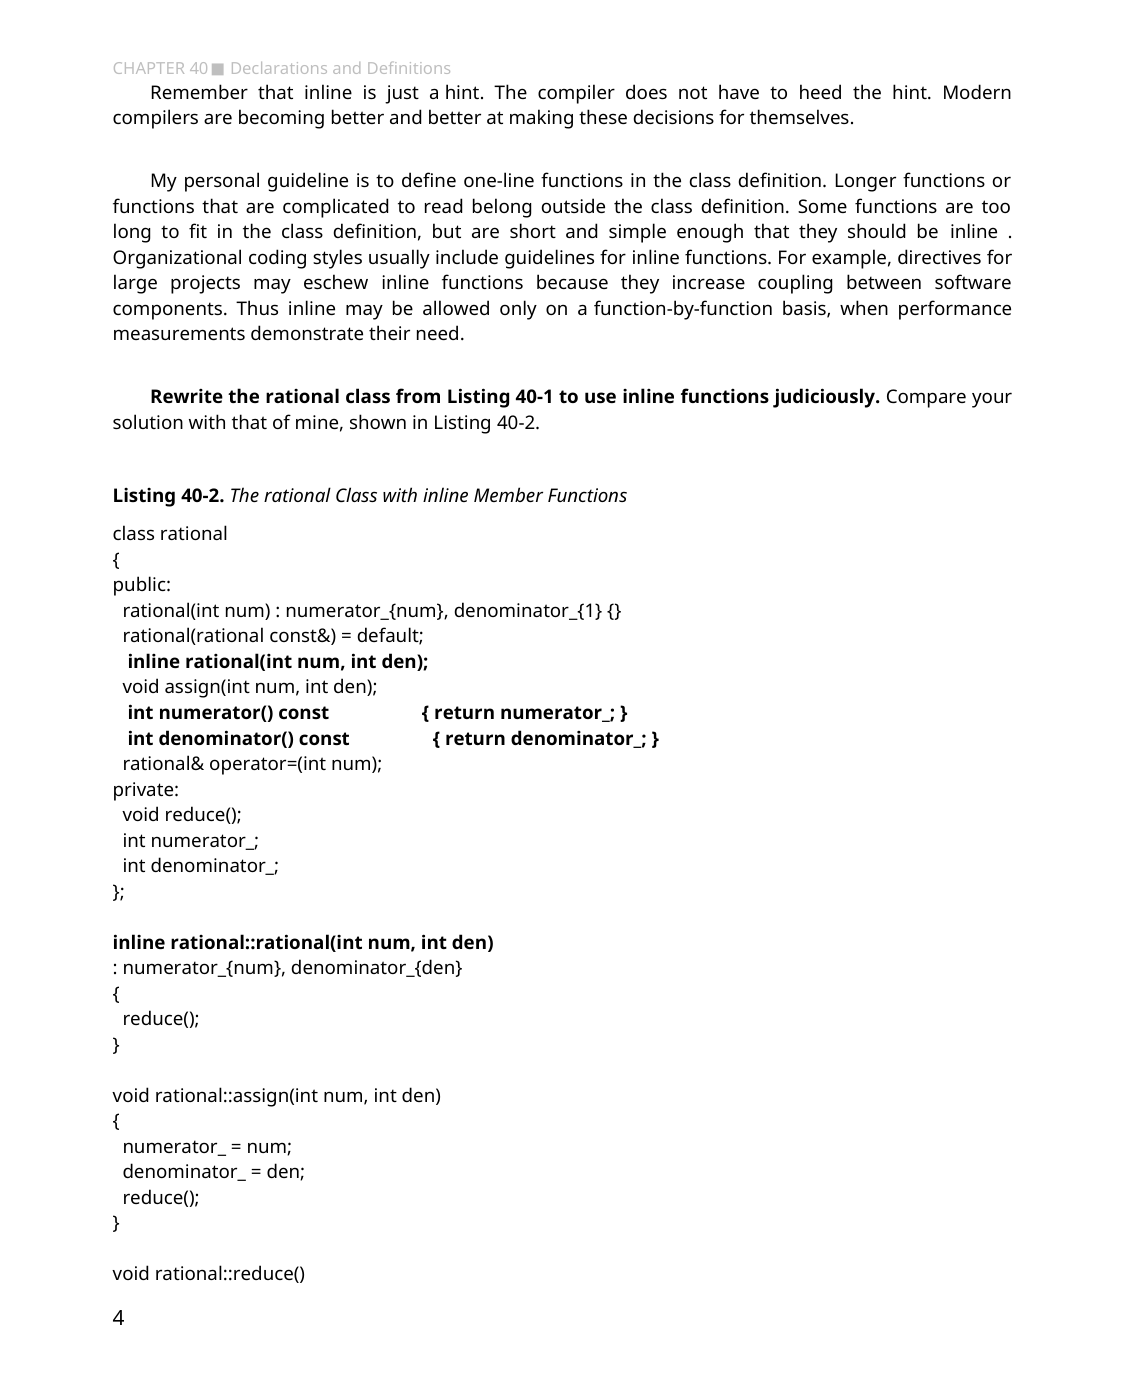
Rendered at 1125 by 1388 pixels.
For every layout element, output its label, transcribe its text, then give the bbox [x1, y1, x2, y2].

text void rational::assign(int num, int den) [112, 1082, 1012, 1108]
text rational(rational const&) = default; [112, 623, 1012, 648]
text int numerator() const { return numerator_; } [112, 699, 1012, 725]
text { [112, 546, 1012, 572]
text Listing 40-2. The rational Class with inline Member Functions [112, 483, 1012, 508]
text { [112, 1108, 1012, 1133]
text reduce(); [112, 1006, 1012, 1031]
text { [112, 980, 1012, 1006]
text : numerator_{num}, denominator_{den} [112, 954, 1012, 980]
text void assign(int num, int den); [112, 674, 1012, 699]
text int numerator_; [112, 827, 1012, 852]
text Remember that inline is just a hint. The compiler does not have to heed the hint. Modern compilers are becoming better and better at making these decisions for themselves. [112, 79, 1012, 130]
text rational(int num) : numerator_{num}, denominator_{1} {} [112, 597, 1012, 623]
text public: [112, 572, 1012, 597]
text void rational::reduce() [112, 1261, 1012, 1286]
text Rewrite the rational class from Listing 40-1 to use inline functions judiciously. Compare your solution with that of mine, shown in Listing 40-2. [112, 384, 1012, 435]
text private: [112, 776, 1012, 801]
text inline rational(int num, int den); [112, 648, 1012, 674]
text inline rational::rational(int num, int den) [112, 929, 1012, 954]
text } [112, 1210, 1012, 1235]
text } [112, 1031, 1012, 1057]
text void reduce(); [112, 801, 1012, 827]
text rational& operator=(int num); [112, 750, 1012, 776]
text int denominator_; [112, 852, 1012, 878]
text denominator_ = den; [112, 1159, 1012, 1184]
text My personal guideline is to define one-line functions in the class definition. Longer functions or functions that are complicated to read belong outside the class definition. Some functions are too long to fit in the class definition, but are short and simple enough that they should be inline . Organizational coding styles usually include guidelines for inline functions. For example, directives for large projects may eschew inline functions because they increase coupling between software components. Thus inline may be allowed only on a function-by-function basis, when performance measurements demonstrate their need. [112, 167, 1012, 346]
text int denominator() const { return denominator_; } [112, 725, 1012, 750]
text reduce(); [112, 1184, 1012, 1210]
text numerator_ = num; [112, 1133, 1012, 1159]
text class rational [112, 521, 1012, 546]
text }; [112, 878, 1012, 903]
